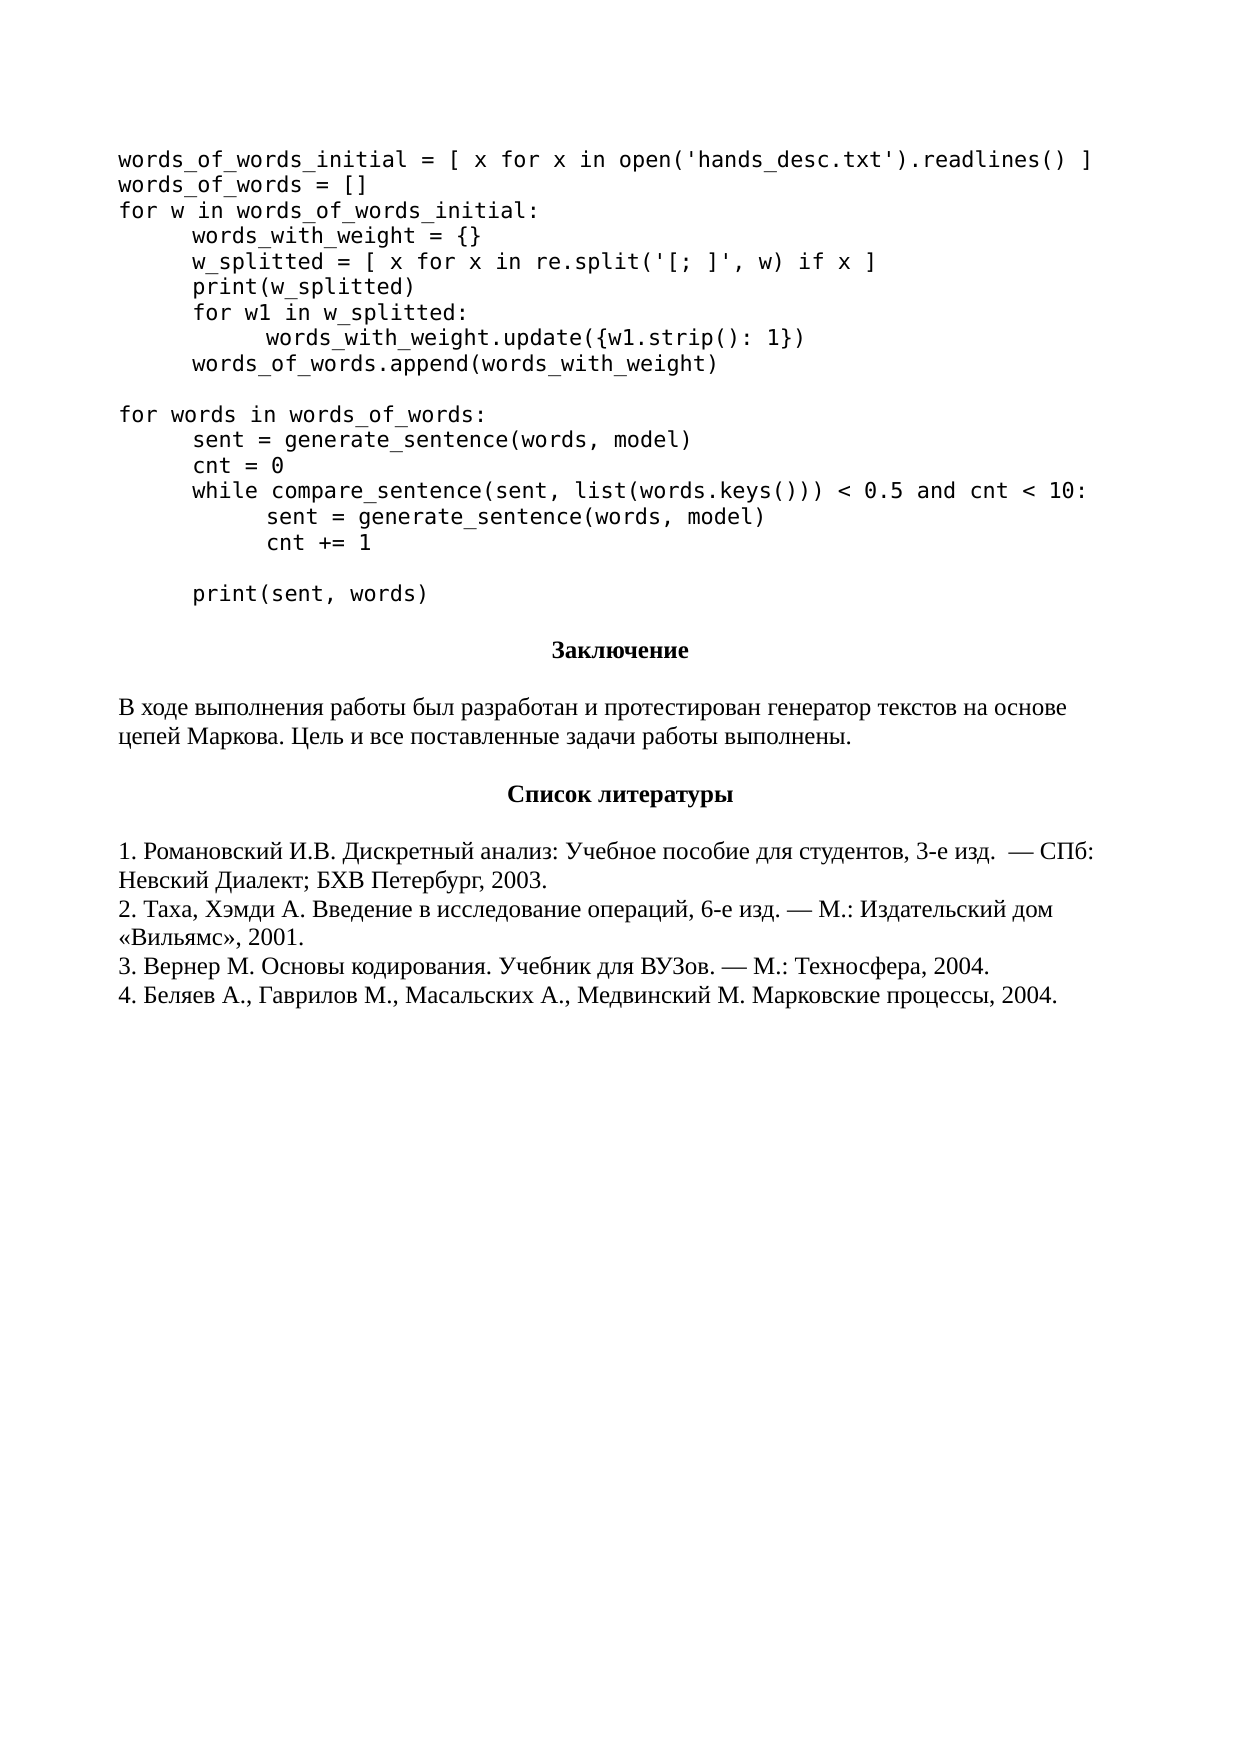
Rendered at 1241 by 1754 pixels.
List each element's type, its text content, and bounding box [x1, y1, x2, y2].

text 4. Беляев А., Гаврилов М., Масальских А., Медвинский М. Марковские процессы, 2004. [118, 980, 1122, 1009]
text words_with_weight = {} [118, 223, 1122, 249]
text words_with_weight.update({w1.strip(): 1}) [118, 326, 1122, 351]
text print(sent, words) [118, 581, 1122, 606]
text for w in words_of_words_initial: [118, 198, 1122, 223]
text words_of_words_initial = [ x for x in open('hands_desc.txt').readlines() ] [118, 147, 1122, 172]
text w_splitted = [ x for x in re.split('[; ]', w) if x ] [118, 249, 1122, 274]
text 1. Романовский И.В. Дискретный анализ: Учебное пособие для студентов, 3-е изд. — СПб: Невский Диалект; БХВ Петербург, 2003. [118, 836, 1122, 894]
text words_of_words.append(words_with_weight) [118, 351, 1122, 377]
text sent = generate_sentence(words, model) [118, 428, 1122, 453]
text sent = generate_sentence(words, model) [118, 504, 1122, 530]
subtitle Список литературы [118, 779, 1122, 807]
text cnt += 1 [118, 530, 1122, 555]
subtitle Заключение [118, 635, 1122, 664]
text 2. Таха, Хэмди А. Введение в исследование операций, 6-е изд. — М.: Издательский дом «Вильямс», 2001. [118, 894, 1122, 951]
text В ходе выполнения работы был разработан и протестирован генератор текстов на основе цепей Маркова. Цель и все поставленные задачи работы выполнены. [118, 692, 1122, 750]
text print(w_splitted) [118, 274, 1122, 300]
text words_of_words = [] [118, 172, 1122, 198]
text for words in words_of_words: [118, 402, 1122, 428]
text 3. Вернер М. Основы кодирования. Учебник для ВУЗов. — М.: Техносфера, 2004. [118, 951, 1122, 980]
text while compare_sentence(sent, list(words.keys())) < 0.5 and cnt < 10: [118, 479, 1122, 504]
text cnt = 0 [118, 453, 1122, 479]
text for w1 in w_splitted: [118, 300, 1122, 326]
